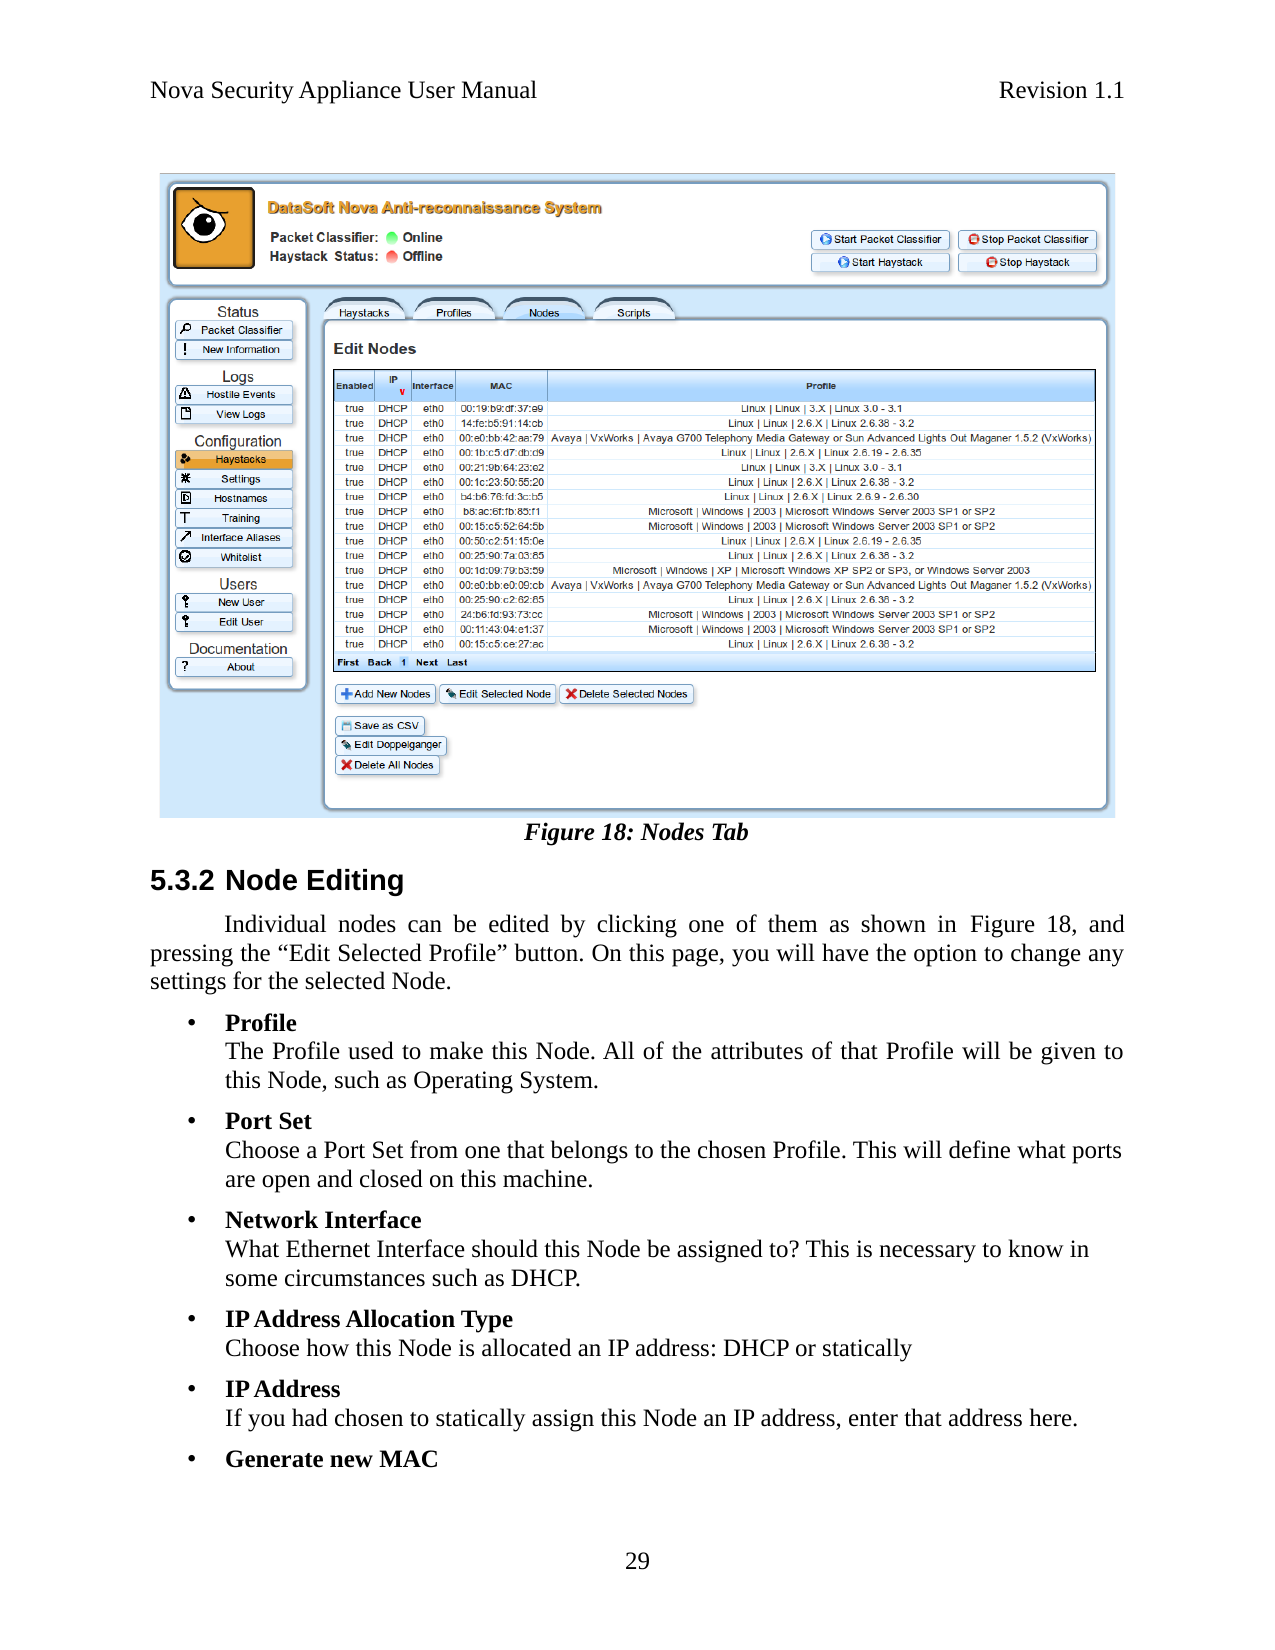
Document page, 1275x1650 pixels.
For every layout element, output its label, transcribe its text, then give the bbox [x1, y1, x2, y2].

list Generate new MAC [187, 1444, 1125, 1473]
text Figure 18: Nodes Tab [160, 818, 1115, 846]
list IP Address If you had chosen to statically assign this Node an IP address, enter that address here. [187, 1374, 1125, 1431]
subtitle Node Editing [150, 162, 1125, 896]
text Individual nodes can be edited by clicking one of them as shown in Figure 18, and pressing the “Edit Selected Profile” button. On this page, you will have the option to change any settings for the selected Node. [150, 909, 1125, 995]
list Profile The Profile used to make this Node. All of the attributes of that Profile will be given to this Node, such as Operating System. [187, 1008, 1125, 1094]
picture [159, 173, 1116, 818]
list Port Set Choose a Port Set from one that belongs to the chosen Profile. This will define what ports are open and closed on this machine. [187, 1106, 1125, 1193]
list IP Address Allocation Type Choose how this Node is allocated an IP address: DHCP or statically [187, 1304, 1125, 1361]
list Network Interface What Ethernet Interface should this Node be assigned to? This is necessary to know in some circumstances such as DHCP. [187, 1205, 1125, 1291]
